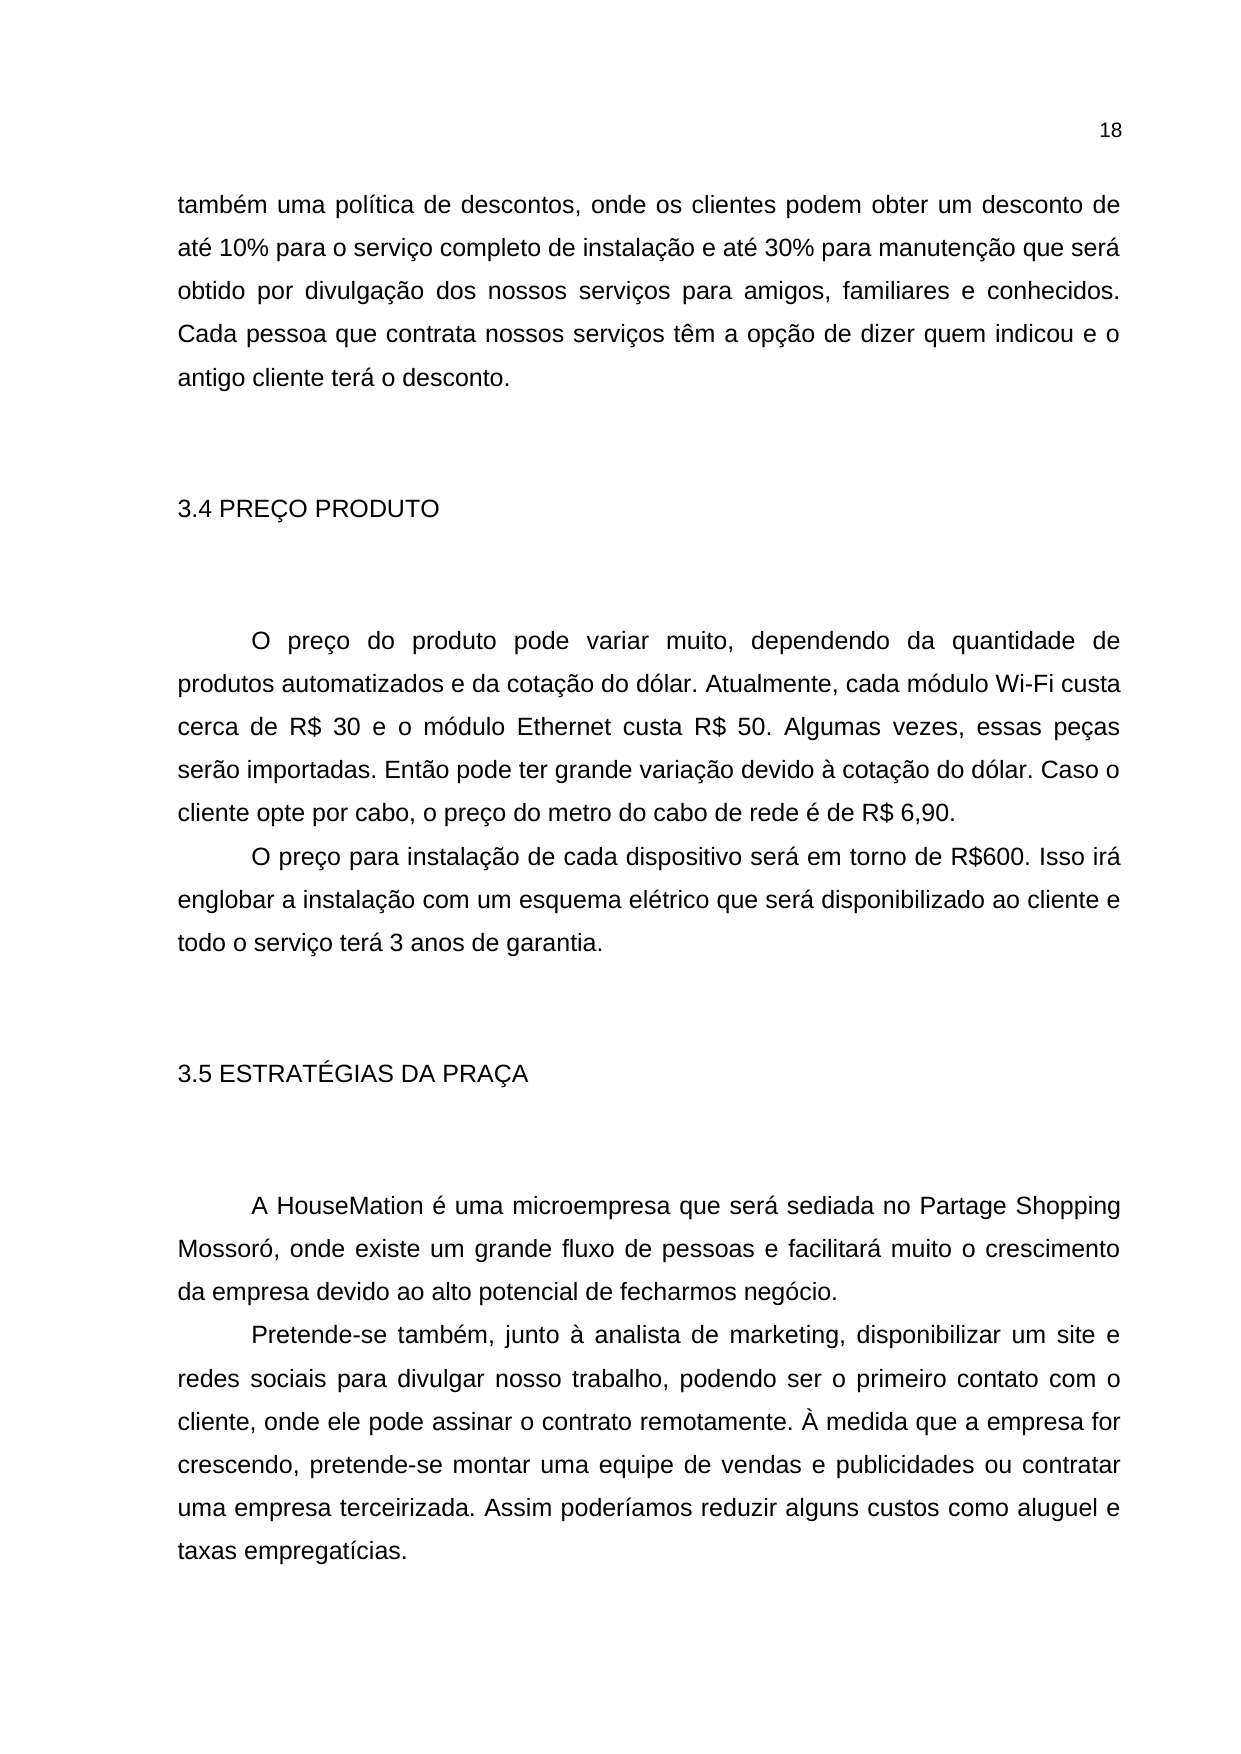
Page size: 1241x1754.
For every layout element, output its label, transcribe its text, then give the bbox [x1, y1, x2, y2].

text também uma política de descontos, onde os clientes podem obter um desconto de até 10% para o serviço completo de instalação e até 30% para manutenção que será obtido por divulgação dos nossos serviços para amigos, familiares e conhecidos. Cada pessoa que contrata nossos serviços têm a opção de dizer quem indicou e o antigo cliente terá o desconto. [177, 190, 1122, 391]
subtitle Estratégias da praça [177, 1059, 1122, 1088]
text O preço para instalação de cada dispositivo será em torno de R$600. Isso irá englobar a instalação com um esquema elétrico que será disponibilizado ao cliente e todo o serviço terá 3 anos de garantia. [177, 842, 1122, 957]
text A HouseMation é uma microempresa que será sediada no Partage Shopping Mossoró, onde existe um grande fluxo de pessoas e facilitará muito o crescimento da empresa devido ao alto potencial de fecharmos negócio. [177, 1191, 1122, 1306]
text O preço do produto pode variar muito, dependendo da quantidade de produtos automatizados e da cotação do dólar. Atualmente, cada módulo Wi-Fi custa cerca de R$ 30 e o módulo Ethernet custa R$ 50. Algumas vezes, essas peças serão importadas. Então pode ter grande variação devido à cotação do dólar. Caso o cliente opte por cabo, o preço do metro do cabo de rede é de R$ 6,90. [177, 626, 1122, 827]
subtitle Preço produto [177, 494, 1122, 523]
text Pretende-se também, junto à analista de marketing, disponibilizar um site e redes sociais para divulgar nosso trabalho, podendo ser o primeiro contato com o cliente, onde ele pode assinar o contrato remotamente. À medida que a empresa for crescendo, pretende-se montar uma equipe de vendas e publicidades ou contratar uma empresa terceirizada. Assim poderíamos reduzir alguns custos como aluguel e taxas empregatícias. [177, 1321, 1122, 1565]
